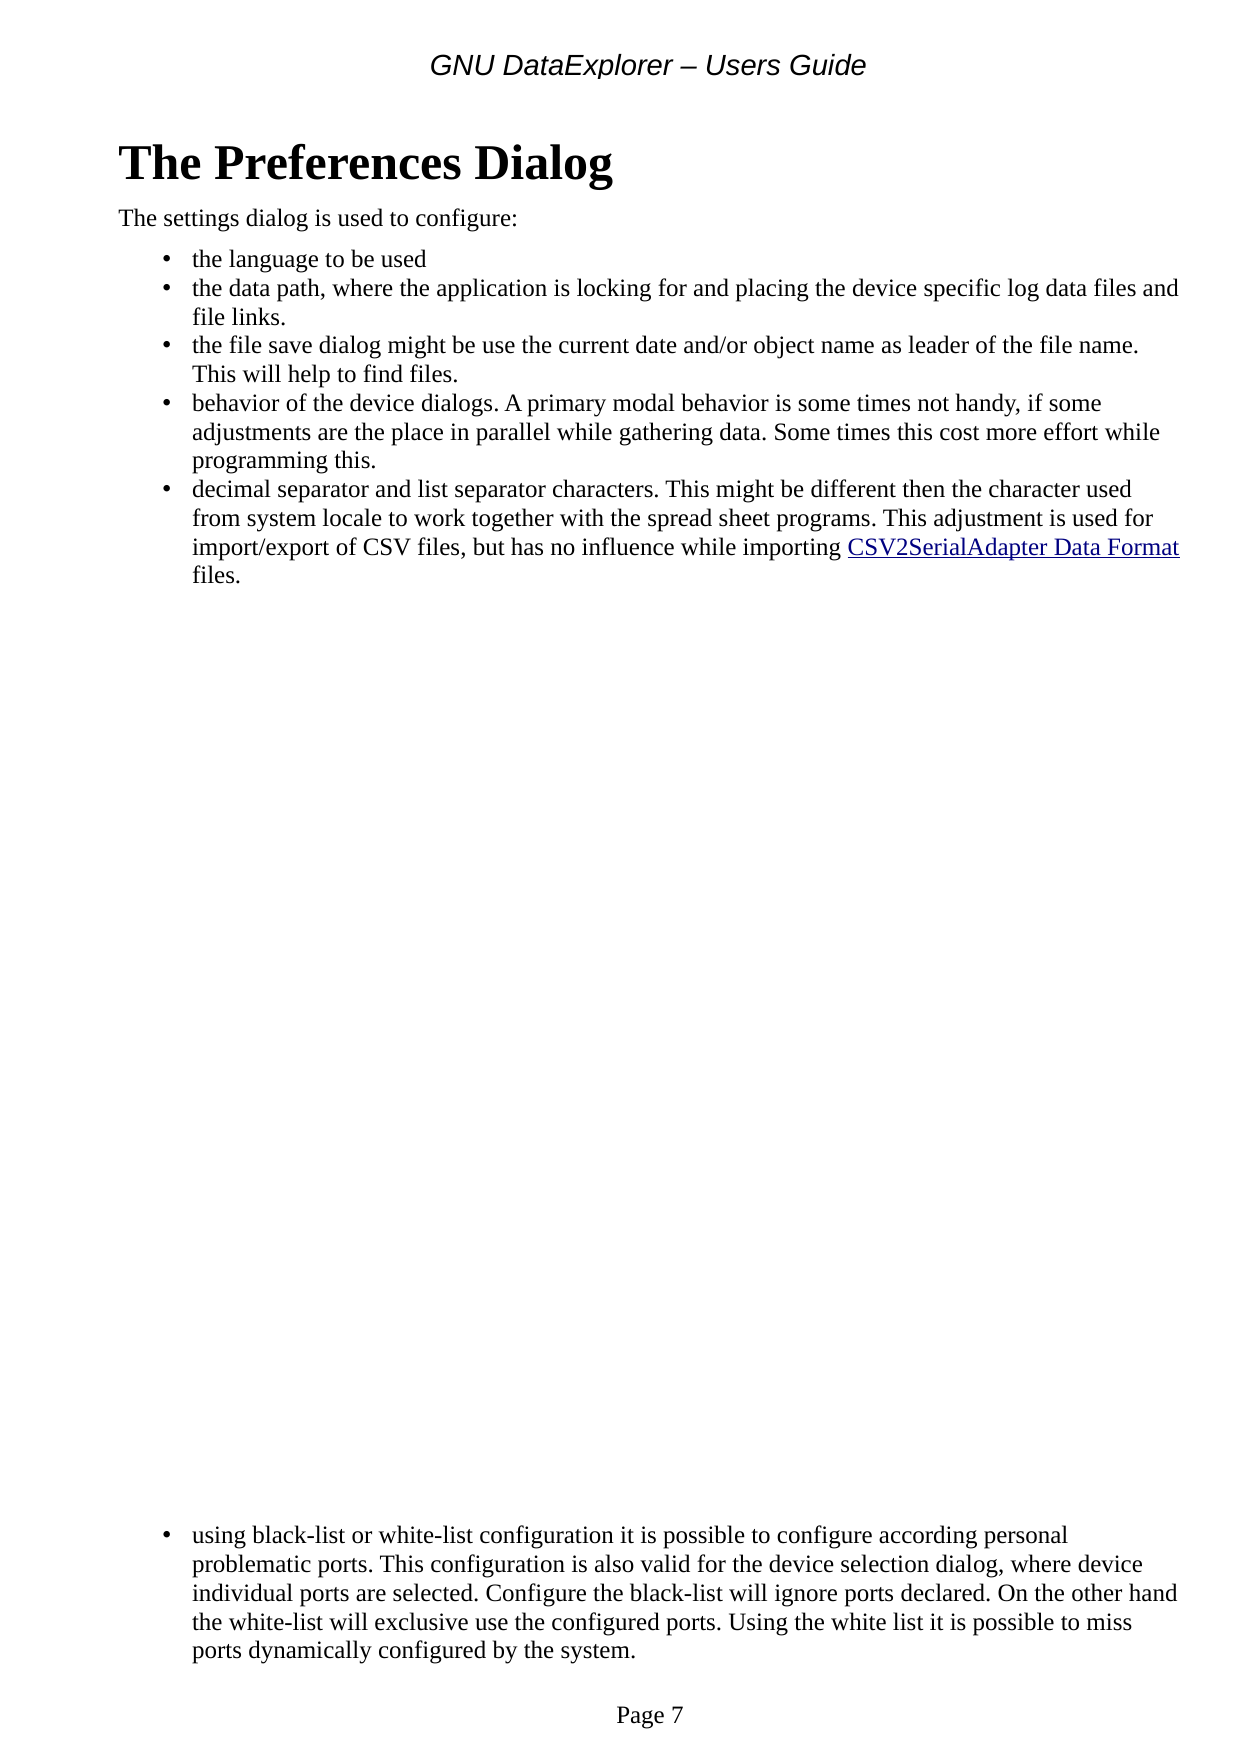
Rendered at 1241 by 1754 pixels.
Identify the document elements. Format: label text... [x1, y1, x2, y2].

list behavior of the device dialogs. A primary modal behavior is some times not handy, if some adjustments are the place in parallel while gathering data. Some times this cost more effort while programming this. [162, 388, 1181, 474]
list the data path, where the application is locking for and placing the device specific log data files and file links. [162, 273, 1181, 330]
list decimal separator and list separator characters. This might be different then the character used from system locale to work together with the spread sheet programs. This adjustment is used for import/export of CSV files, but has no influence while importing CSV2SerialAdapter Data Format files. [162, 474, 1181, 589]
text The settings dialog is used to configure: [118, 203, 1181, 232]
list using black-list or white-list configuration it is possible to configure according personal problematic ports. This configuration is also valid for the device selection dialog, where device individual ports are selected. Configure the black-list will ignore ports declared. On the other hand the white-list will exclusive use the configured ports. Using the white list it is possible to miss ports dynamically configured by the system. [162, 1520, 1181, 1664]
list the language to be used [162, 244, 1181, 273]
subtitle The Preferences Dialog [118, 133, 1181, 190]
list the file save dialog might be use the current date and/or object name as leader of the file name. This will help to find files. [162, 330, 1181, 388]
